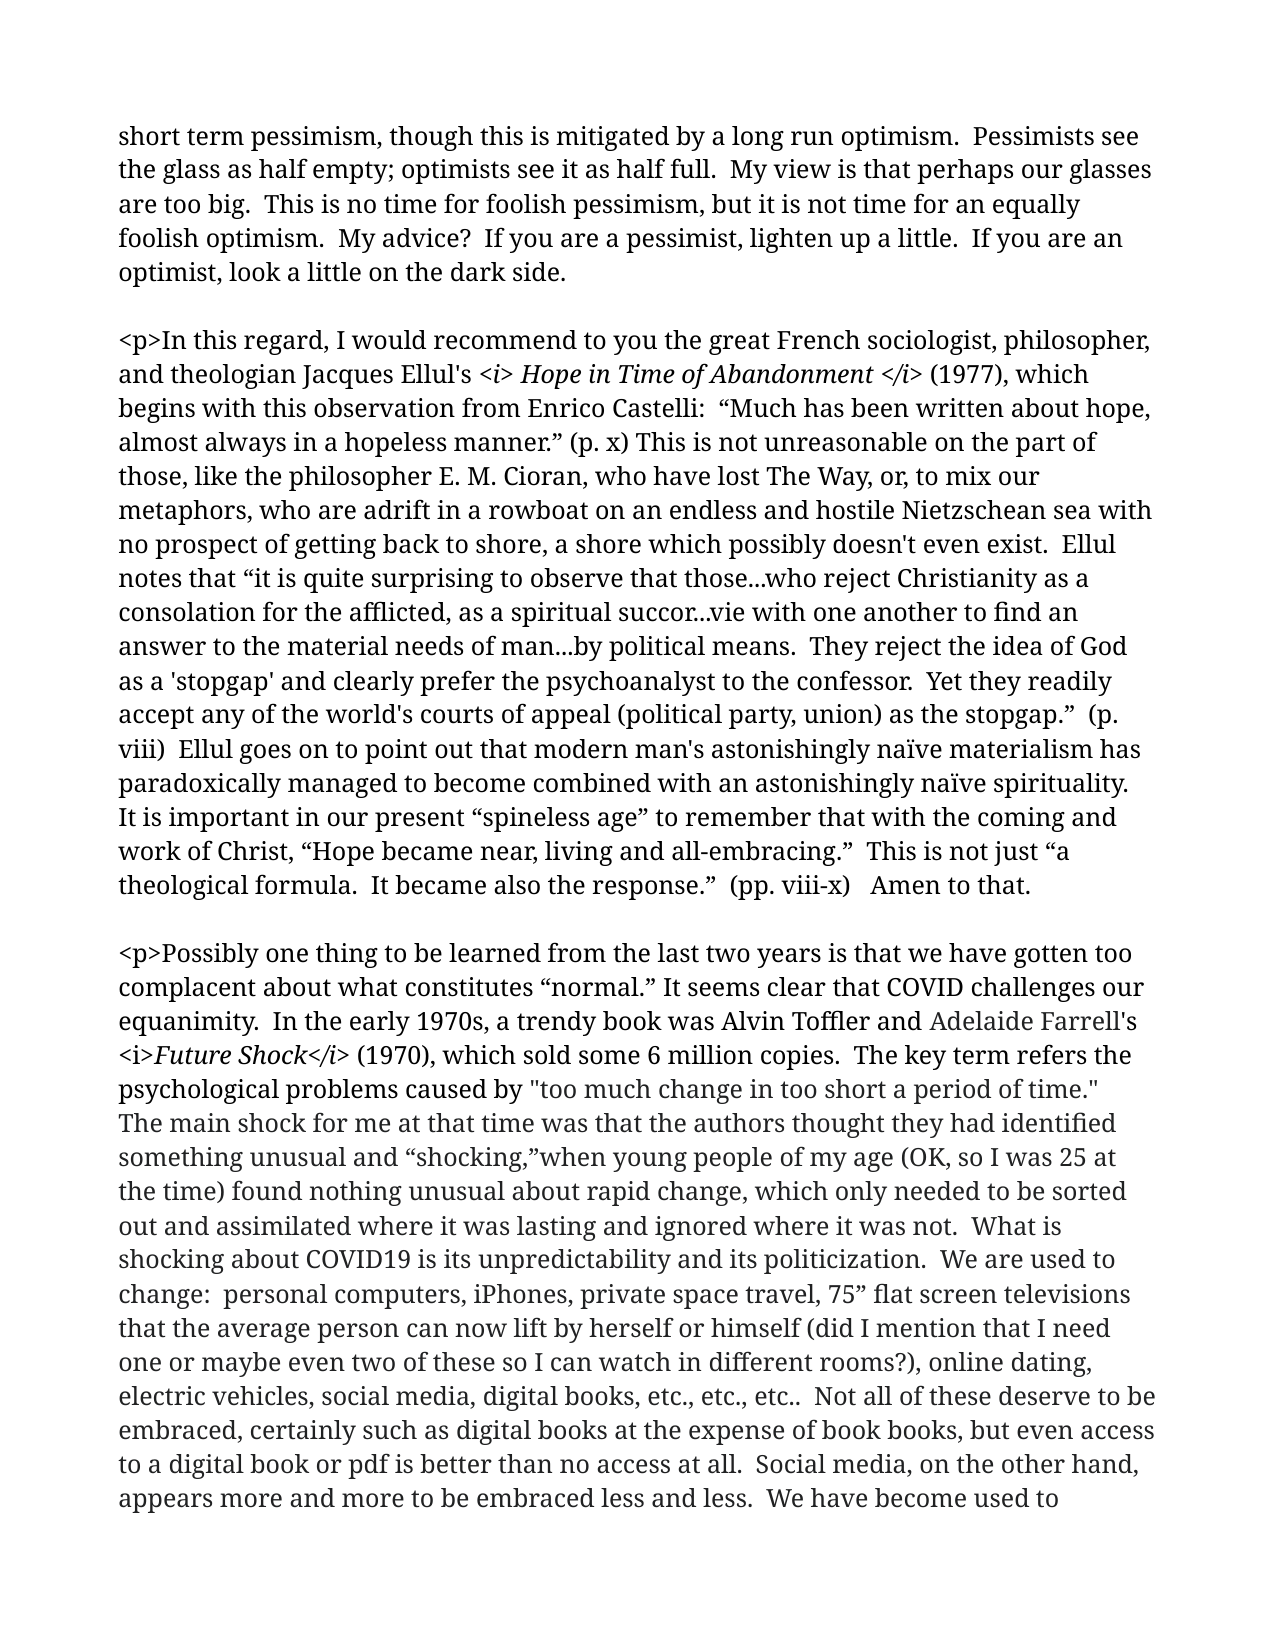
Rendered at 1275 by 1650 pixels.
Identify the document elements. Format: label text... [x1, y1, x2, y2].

text <p>Possibly one thing to be learned from the last two years is that we have gotten too complacent about what constitutes “normal.” It seems clear that COVID challenges our equanimity. In the early 1970s, a trendy book was Alvin Toffler and Adelaide Farrell's <i>Future Shock</i> (1970), which sold some 6 million copies. The key term refers the psychological problems caused by "too much change in too short a period of time." The main shock for me at that time was that the authors thought they had identified something unusual and “shocking,”when young people of my age (OK, so I was 25 at the time) found nothing unusual about rapid change, which only needed to be sorted out and assimilated where it was lasting and ignored where it was not. What is shocking about COVID19 is its unpredictability and its politicization. We are used to change: personal computers, iPhones, private space travel, 75” flat screen televisions that the average person can now lift by herself or himself (did I mention that I need one or maybe even two of these so I can watch in different rooms?), online dating, electric vehicles, social media, digital books, etc., etc., etc.. Not all of these deserve to be embraced, certainly such as digital books at the expense of book books, but even access to a digital book or pdf is better than no access at all. Social media, on the other hand, appears more and more to be embraced less and less. We have become used to [118, 936, 1157, 1515]
text <p>In this regard, I would recommend to you the great French sociologist, philosopher, and theologian Jacques Ellul's <i> Hope in Time of Abandonment </i> (1977), which begins with this observation from Enrico Castelli: “Much has been written about hope, almost always in a hopeless manner.” (p. x) This is not unreasonable on the part of those, like the philosopher E. M. Cioran, who have lost The Way, or, to mix our metaphors, who are adrift in a rowboat on an endless and hostile Nietzschean sea with no prospect of getting back to shore, a shore which possibly doesn't even exist. Ellul notes that “it is quite surprising to observe that those...who reject Christianity as a consolation for the afflicted, as a spiritual succor...vie with one another to find an answer to the material needs of man...by political means. They reject the idea of God as a 'stopgap' and clearly prefer the psychoanalyst to the confessor. Yet they readily accept any of the world's courts of appeal (political party, union) as the stopgap.” (p. viii) Ellul goes on to point out that modern man's astonishingly naïve materialism has paradoxically managed to become combined with an astonishingly naïve spirituality. It is important in our present “spineless age” to remember that with the coming and work of Christ, “Hope became near, living and all-embracing.” This is not just “a theological formula. It became also the response.” (pp. viii-x) Amen to that. [118, 322, 1157, 902]
text short term pessimism, though this is mitigated by a long run optimism. Pessimists see the glass as half empty; optimists see it as half full. My view is that perhaps our glasses are too big. This is no time for foolish pessimism, but it is not time for an equally foolish optimism. My advice? If you are a pessimist, lighten up a little. If you are an optimist, look a little on the dark side. [118, 118, 1157, 288]
